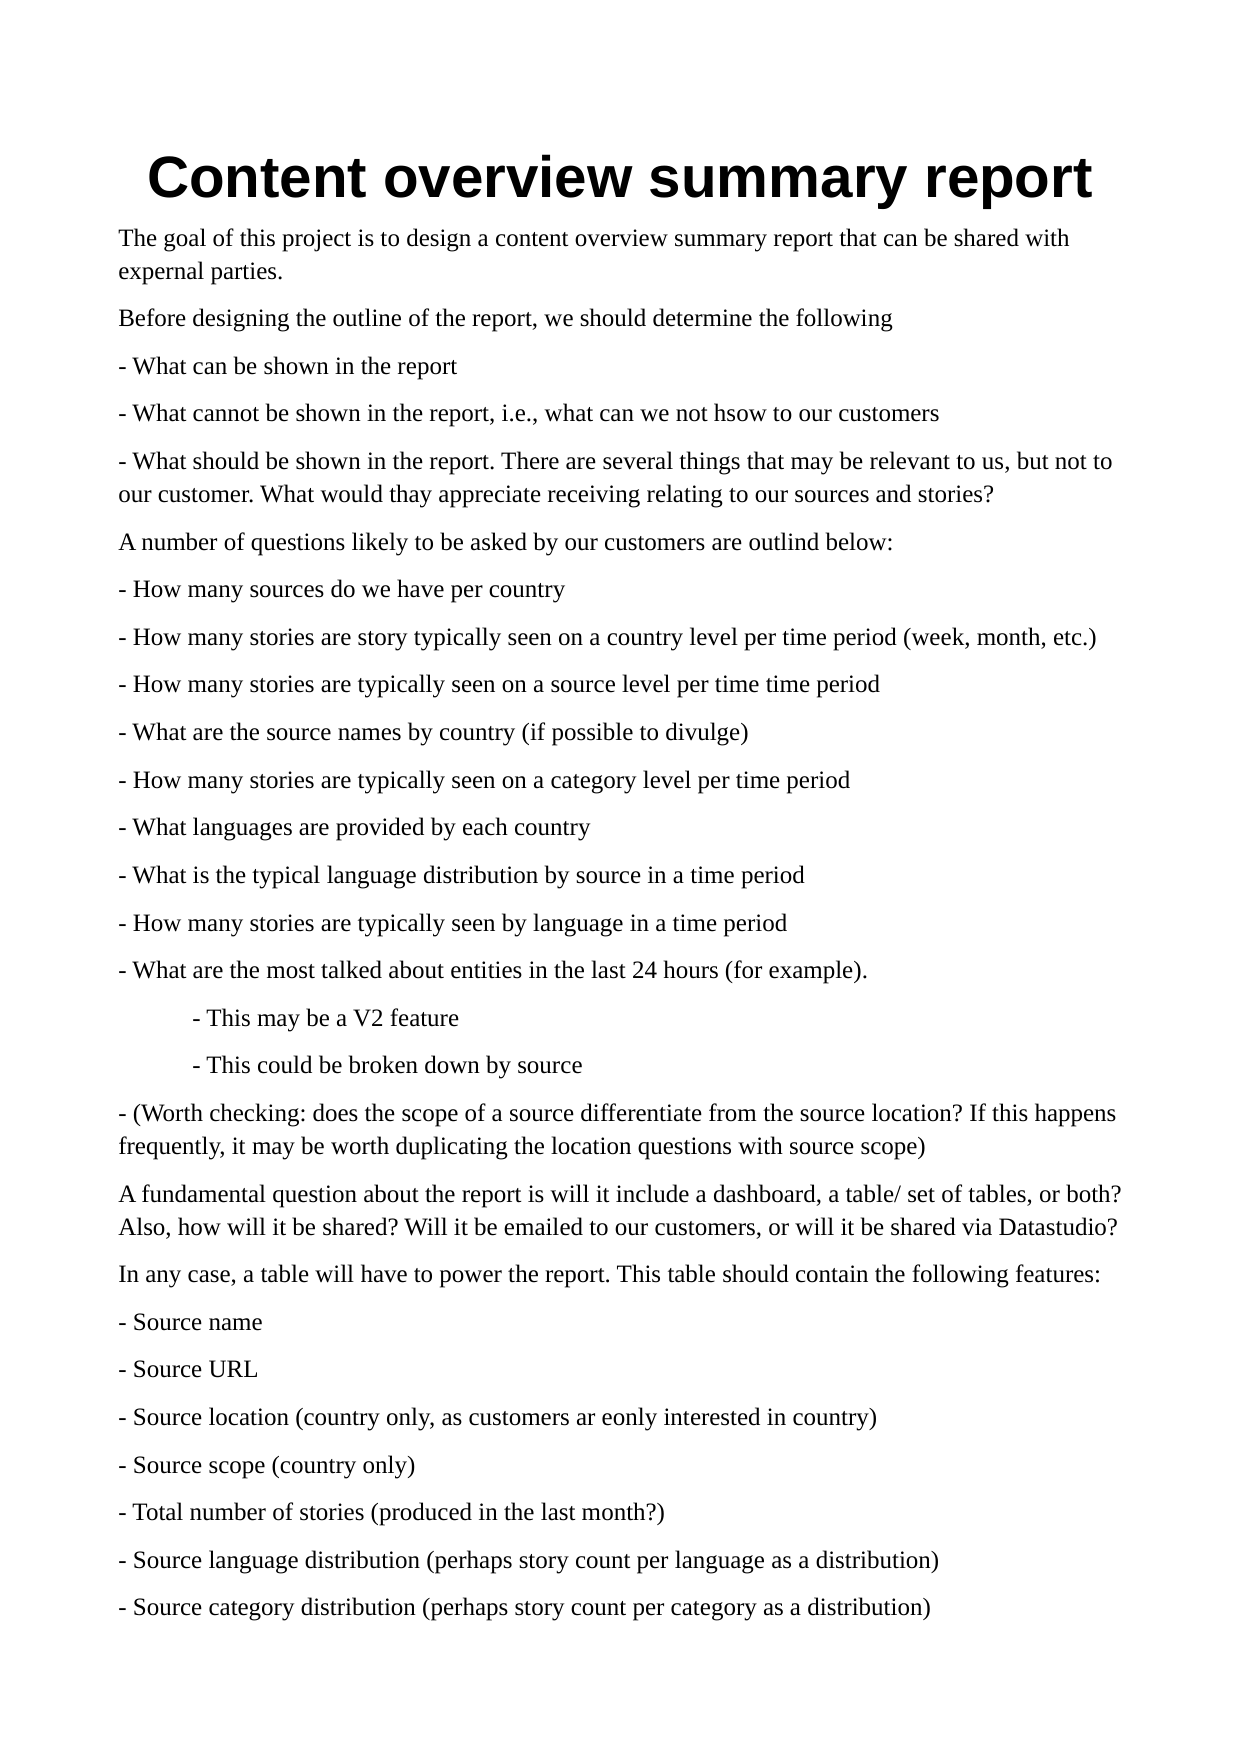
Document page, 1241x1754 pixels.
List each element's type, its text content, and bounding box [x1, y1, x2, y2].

text In any case, a table will have to power the report. This table should contain the following features: [118, 1259, 1122, 1288]
text - What cannot be shown in the report, i.e., what can we not hsow to our customers [118, 398, 1122, 427]
text - What should be shown in the report. There are several things that may be relevant to us, but not to our customer. What would thay appreciate receiving relating to our sources and stories? [118, 446, 1122, 508]
text - How many stories are typically seen by language in a time period [118, 908, 1122, 936]
text - How many sources do we have per country [118, 574, 1122, 603]
text - How many stories are story typically seen on a country level per time period (week, month, etc.) [118, 622, 1122, 651]
text - This could be broken down by source [118, 1050, 1122, 1079]
text - Source URL [118, 1354, 1122, 1383]
text - (Worth checking: does the scope of a source differentiate from the source location? If this happens frequently, it may be worth duplicating the location questions with source scope) [118, 1098, 1122, 1160]
text - Source location (country only, as customers ar eonly interested in country) [118, 1402, 1122, 1431]
text - Total number of stories (produced in the last month?) [118, 1497, 1122, 1526]
text - Source category distribution (perhaps story count per category as a distribution) [118, 1592, 1122, 1621]
text - Source language distribution (perhaps story count per language as a distribution) [118, 1545, 1122, 1574]
text - What is the typical language distribution by source in a time period [118, 860, 1122, 889]
text - What are the source names by country (if possible to divulge) [118, 717, 1122, 746]
text - Source name [118, 1307, 1122, 1336]
text - What are the most talked about entities in the last 24 hours (for example). [118, 955, 1122, 984]
text - What can be shown in the report [118, 351, 1122, 380]
text The goal of this project is to design a content overview summary report that can be shared with expernal parties. [118, 223, 1122, 284]
text - How many stories are typically seen on a source level per time time period [118, 669, 1122, 698]
title Content overview summary report [118, 143, 1122, 210]
text - This may be a V2 feature [118, 1003, 1122, 1032]
text - How many stories are typically seen on a category level per time period [118, 765, 1122, 793]
text A number of questions likely to be asked by our customers are outlind below: [118, 527, 1122, 556]
text A fundamental question about the report is will it include a dashboard, a table/ set of tables, or both? Also, how will it be shared? Will it be emailed to our customers, or will it be shared via Datastudio? [118, 1179, 1122, 1240]
text Before designing the outline of the report, we should determine the following [118, 303, 1122, 332]
text - Source scope (country only) [118, 1450, 1122, 1478]
text - What languages are provided by each country [118, 812, 1122, 841]
